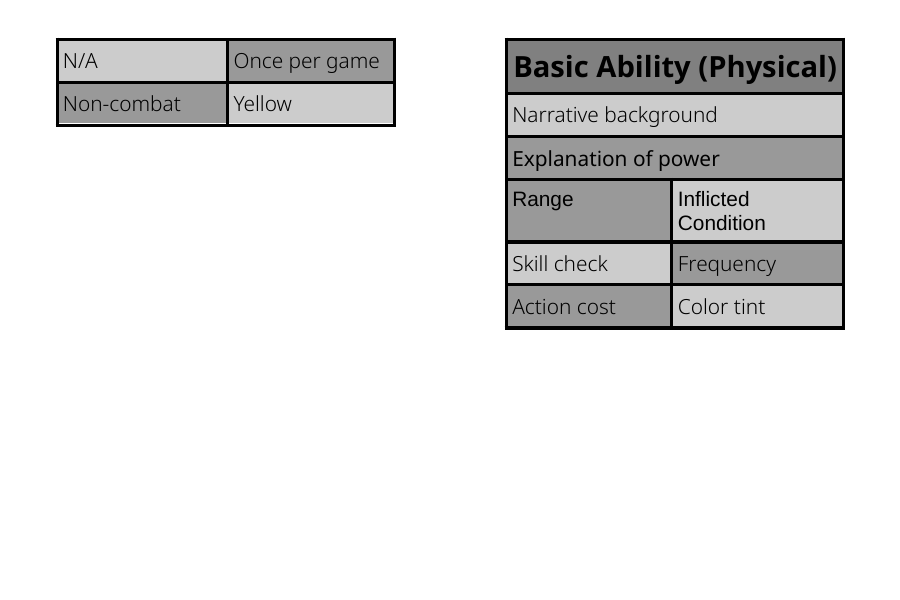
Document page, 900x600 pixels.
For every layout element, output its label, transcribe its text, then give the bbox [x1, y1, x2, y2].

table_cell Range [508, 181, 670, 240]
table_cell Action cost [508, 286, 670, 326]
table_cell Inflicted Condition [673, 181, 842, 240]
table_cell Frequency [673, 244, 842, 283]
table_header Basic Ability (Physical) [508, 41, 842, 92]
table_cell Explanation of power [508, 138, 842, 178]
table_cell Yellow [229, 84, 393, 123]
table_cell Skill check [508, 244, 670, 283]
table_cell N/A [59, 41, 226, 81]
table_cell Once per game [229, 41, 393, 81]
table_cell Narrative background [508, 95, 842, 135]
table_cell Non-combat [59, 84, 226, 123]
table_cell Color tint [673, 286, 842, 326]
